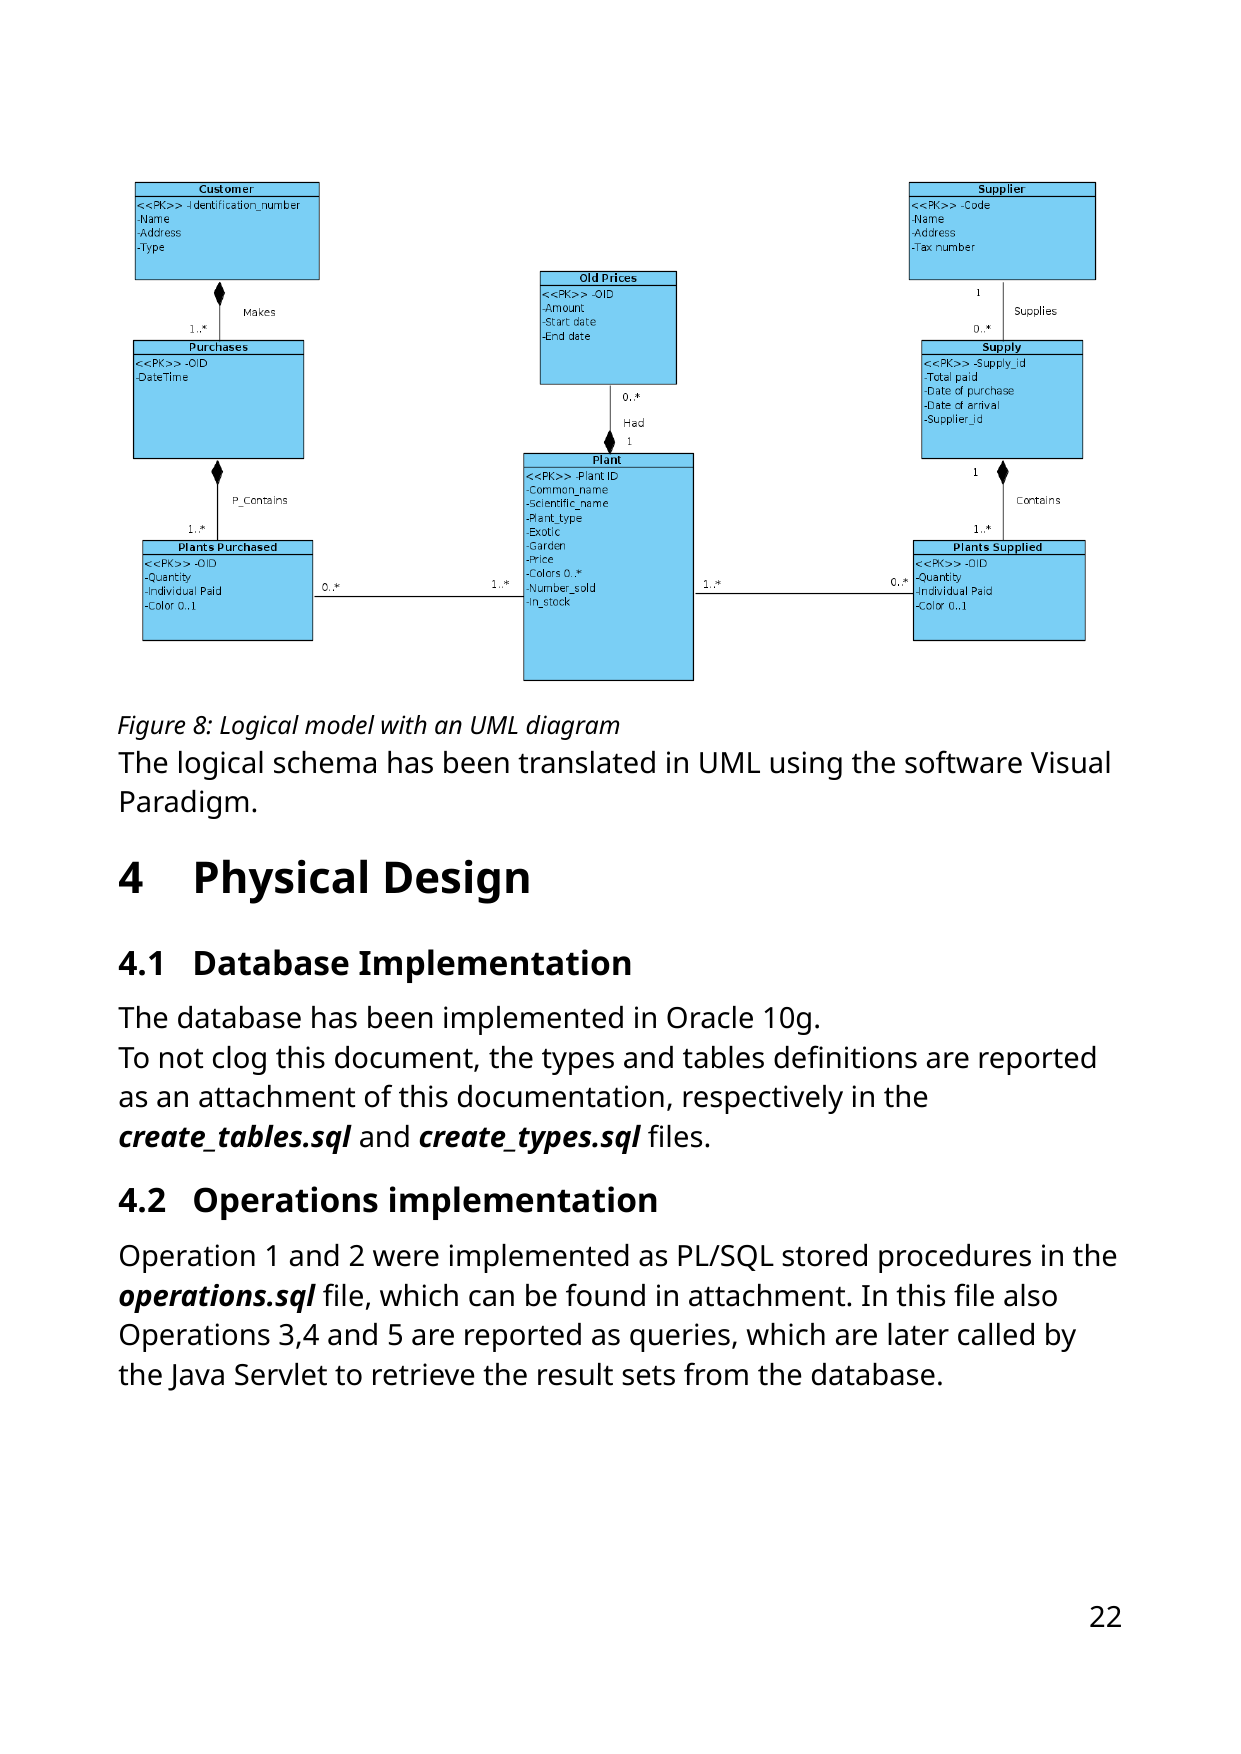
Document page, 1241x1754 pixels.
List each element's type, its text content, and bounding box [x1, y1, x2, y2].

text Figure 8: Logical model with an UML diagram [117, 708, 1121, 742]
text To not clog this document, the types and tables definitions are reported as an attachment of this documentation, respectively in the create_tables.sql and create_types.sql files. [118, 1037, 1122, 1156]
text Operation 1 and 2 were implemented as PL/SQL stored procedures in the operations.sql file, which can be found in attachment. In this file also Operations 3,4 and 5 are reported as queries, which are later called by the Java Servlet to retrieve the result sets from the database. [118, 1235, 1122, 1394]
text The logical schema has been translated in UML using the software Visual Paradigm. [117, 118, 1122, 821]
picture [116, 141, 1121, 708]
subtitle Operations implementation [118, 1177, 1122, 1223]
subtitle Physical Design [118, 846, 1122, 906]
text The database has been implemented in Oracle 10g. [118, 997, 1122, 1037]
subtitle Database Implementation [118, 939, 1122, 985]
